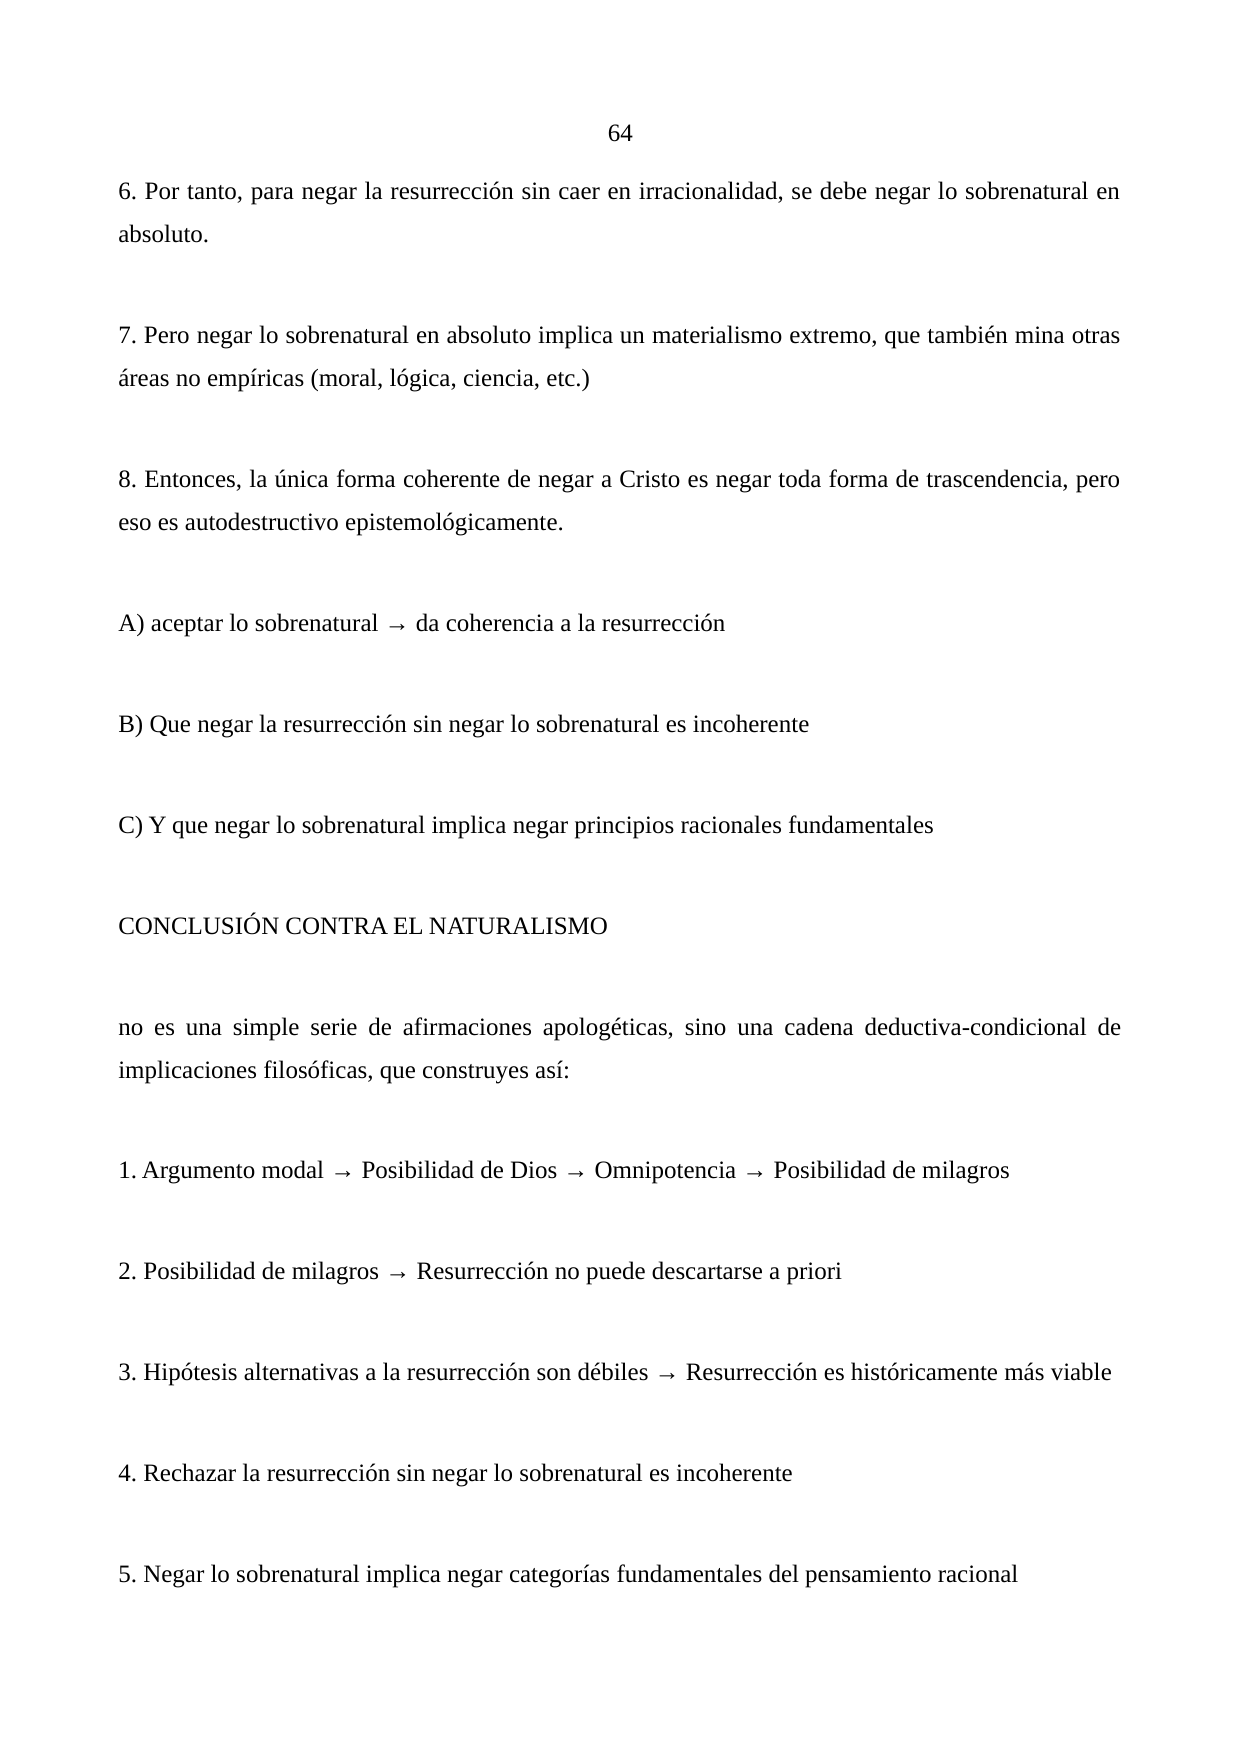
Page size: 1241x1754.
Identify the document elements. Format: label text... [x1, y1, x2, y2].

text 6. Por tanto, para negar la resurrección sin caer en irracionalidad, se debe negar lo sobrenatural en absoluto. [118, 176, 1122, 248]
text 4. Rechazar la resurrección sin negar lo sobrenatural es incoherente [118, 1458, 1122, 1487]
text 3. Hipótesis alternativas a la resurrección son débiles → Resurrección es históricamente más viable [118, 1357, 1122, 1386]
text CONCLUSIÓN CONTRA EL NATURALISMO [118, 911, 1122, 939]
text 1. Argumento modal → Posibilidad de Dios → Omnipotencia → Posibilidad de milagros [118, 1156, 1122, 1184]
text 5. Negar lo sobrenatural implica negar categorías fundamentales del pensamiento racional [118, 1559, 1122, 1588]
text 2. Posibilidad de milagros → Resurrección no puede descartarse a priori [118, 1256, 1122, 1285]
text B) Que negar la resurrección sin negar lo sobrenatural es incoherente [118, 709, 1122, 738]
text no es una simple serie de afirmaciones apologéticas, sino una cadena deductiva-condicional de implicaciones filosóficas, que construyes así: [118, 1012, 1122, 1083]
text C) Y que negar lo sobrenatural implica negar principios racionales fundamentales [118, 810, 1122, 839]
text 8. Entonces, la única forma coherente de negar a Cristo es negar toda forma de trascendencia, pero eso es autodestructivo epistemológicamente. [118, 464, 1122, 536]
text A) aceptar lo sobrenatural → da coherencia a la resurrección [118, 608, 1122, 637]
text 7. Pero negar lo sobrenatural en absoluto implica un materialismo extremo, que también mina otras áreas no empíricas (moral, lógica, ciencia, etc.) [118, 320, 1122, 392]
